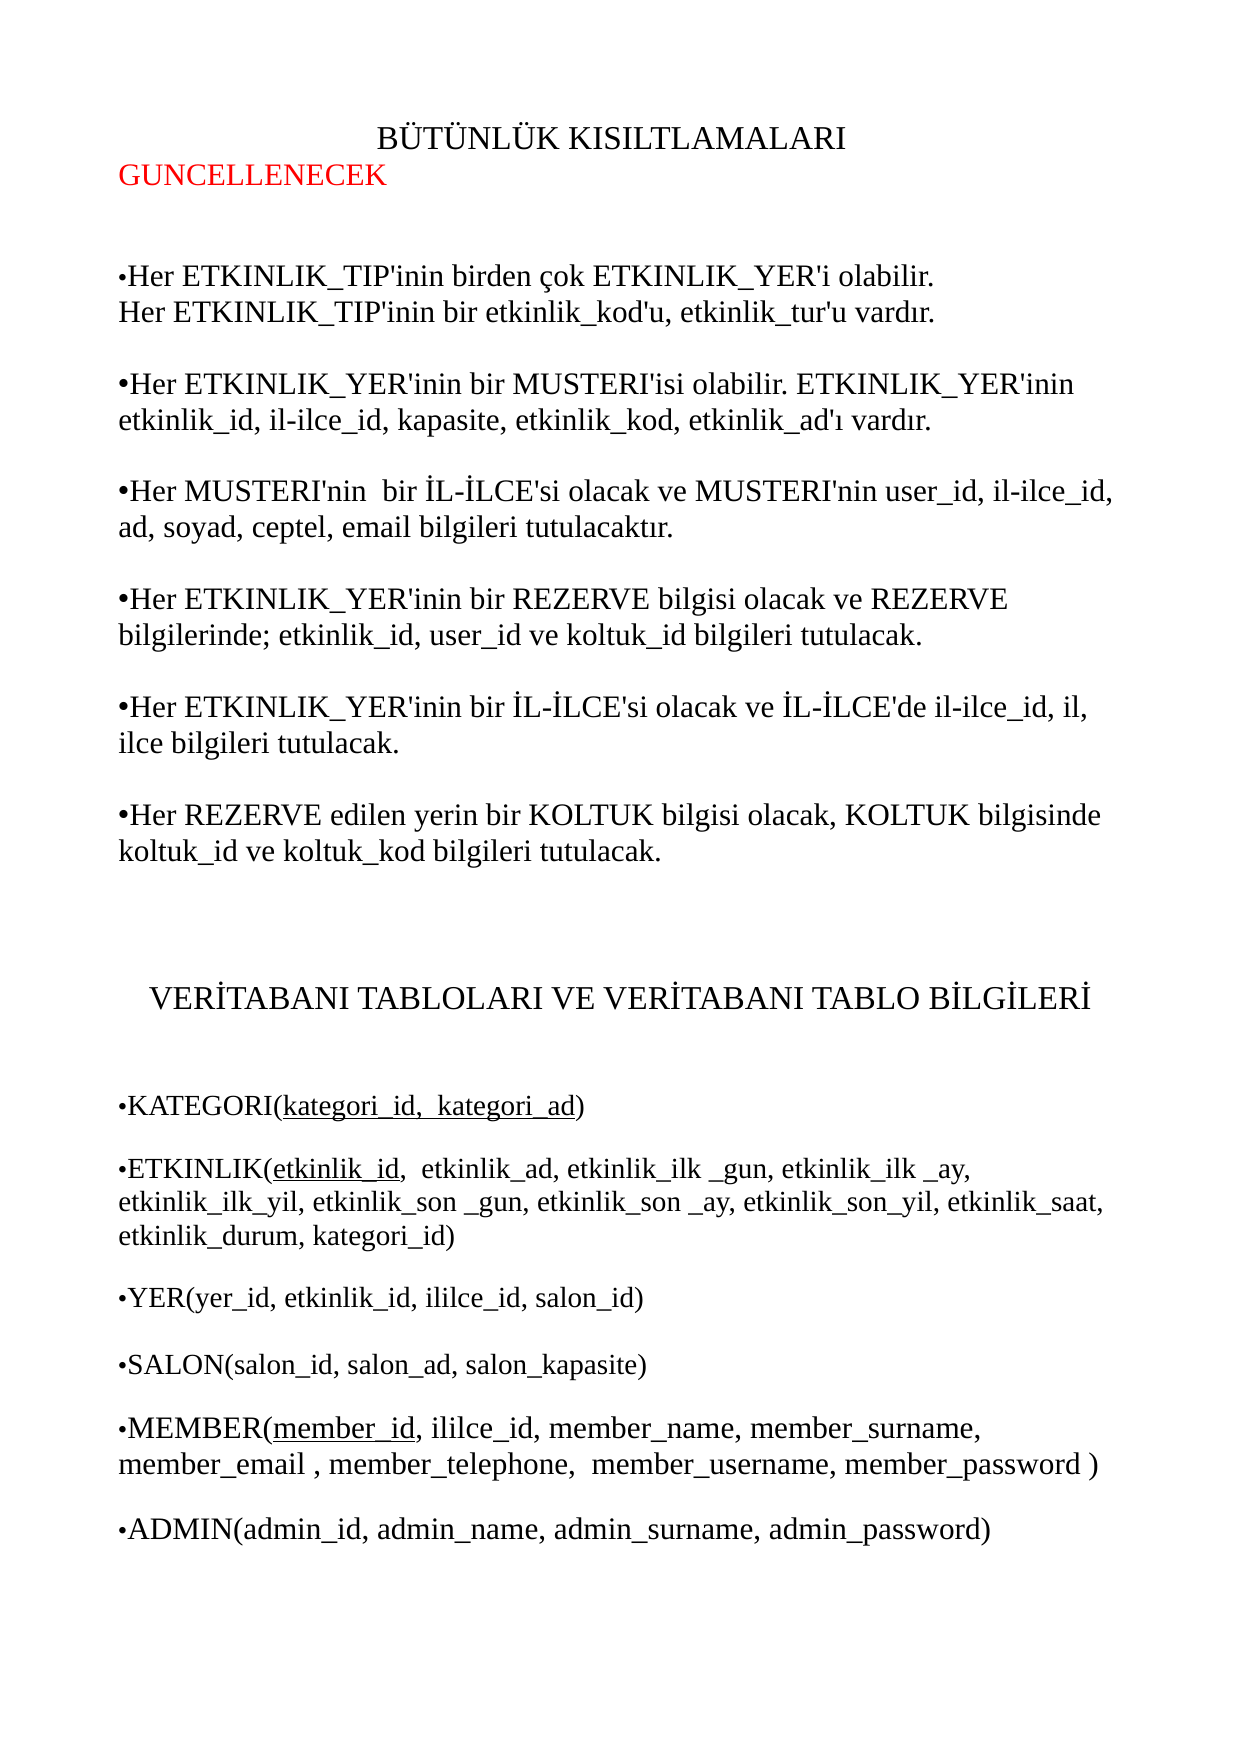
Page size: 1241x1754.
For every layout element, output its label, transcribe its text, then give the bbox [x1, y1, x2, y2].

text GUNCELLENECEK [118, 156, 1122, 257]
list Her MUSTERI'nin bir İL-İLCE'si olacak ve MUSTERI'nin user_id, il-ilce_id, ad, soyad, ceptel, email bilgileri tutulacaktır. [118, 473, 1122, 544]
list YER(yer_id, etkinlik_id, ililce_id, salon_id) [118, 1280, 1122, 1314]
list KATEGORI(kategori_id, kategori_ad) [118, 1088, 1122, 1151]
list ETKINLIK(etkinlik_id, etkinlik_ad, etkinlik_ilk _gun, etkinlik_ilk _ay, etkinlik_ilk_yil, etkinlik_son _gun, etkinlik_son _ay, etkinlik_son_yil, etkinlik_saat, etkinlik_durum, kategori_id) [118, 1151, 1122, 1251]
list Her ETKINLIK_YER'inin bir REZERVE bilgisi olacak ve REZERVE bilgilerinde; etkinlik_id, user_id ve koltuk_id bilgileri tutulacak. [118, 581, 1122, 688]
list Her REZERVE edilen yerin bir KOLTUK bilgisi olacak, KOLTUK bilgisinde koltuk_id ve koltuk_kod bilgileri tutulacak. [118, 796, 1122, 868]
list MEMBER(member_id, ililce_id, member_name, member_surname, member_email , member_telephone, member_username, member_password ) [118, 1409, 1122, 1481]
list Her ETKINLIK_YER'inin bir MUSTERI'isi olabilir. ETKINLIK_YER'inin etkinlik_id, il-ilce_id, kapasite, etkinlik_kod, etkinlik_ad'ı vardır. [118, 365, 1122, 473]
text BÜTÜNLÜK KISILTLAMALARI [118, 118, 1122, 156]
list SALON(salon_id, salon_ad, salon_kapasite) [118, 1347, 1122, 1409]
list Her ETKINLIK_TIP'inin birden çok ETKINLIK_YER'i olabilir. Her ETKINLIK_TIP'inin bir etkinlik_kod'u, etkinlik_tur'u vardır. [118, 257, 1122, 329]
list ADMIN(admin_id, admin_name, admin_surname, admin_password) [118, 1510, 1122, 1546]
text VERİTABANI TABLOLARI VE VERİTABANI TABLO BİLGİLERİ [118, 940, 1122, 1017]
list Her ETKINLIK_YER'inin bir İL-İLCE'si olacak ve İL-İLCE'de il-ilce_id, il, ilce bilgileri tutulacak. [118, 688, 1122, 796]
